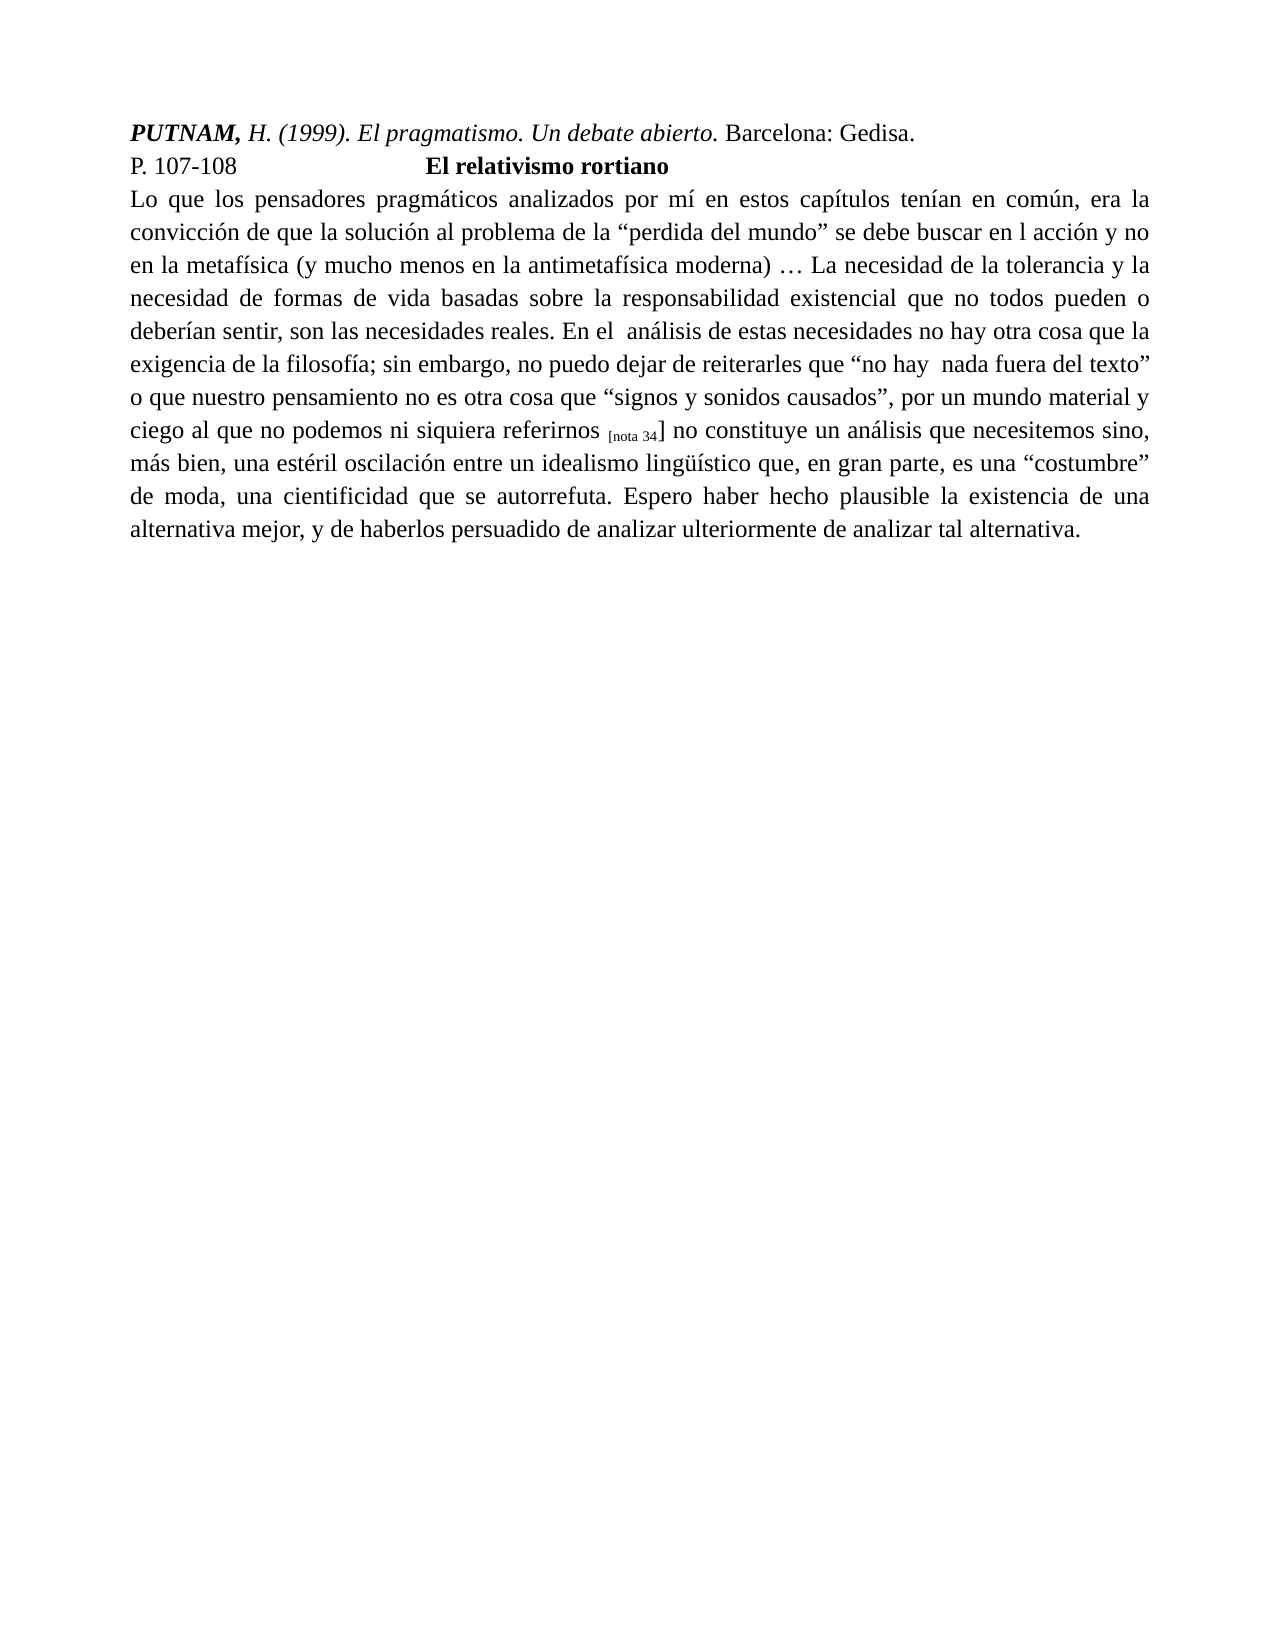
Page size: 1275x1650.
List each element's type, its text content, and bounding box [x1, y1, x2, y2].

text Lo que los pensadores pragmáticos analizados por mí en estos capítulos tenían en común, era la convicción de que la solución al problema de la “perdida del mundo” se debe buscar en l acción y no en la metafísica (y mucho menos en la antimetafísica moderna) … La necesidad de la tolerancia y la necesidad de formas de vida basadas sobre la responsabilidad existencial que no todos pueden o deberían sentir, son las necesidades reales. En el análisis de estas necesidades no hay otra cosa que la exigencia de la filosofía; sin embargo, no puedo dejar de reiterarles que “no hay nada fuera del texto” o que nuestro pensamiento no es otra cosa que “signos y sonidos causados”, por un mundo material y ciego al que no podemos ni siquiera referirnos [nota 34] no constituye un análisis que necesitemos sino, más bien, una estéril oscilación entre un idealismo lingüístico que, en gran parte, es una “costumbre” de moda, una cientificidad que se autorrefuta. Espero haber hecho plausible la existencia de una alternativa mejor, y de haberlos persuadido de analizar ulteriormente de analizar tal alternativa. [130, 184, 1151, 543]
text P. 107-108 El relativismo rortiano [130, 151, 1151, 180]
text PUTNAM, H. (1999). El pragmatismo. Un debate abierto. Barcelona: Gedisa. [130, 118, 1151, 147]
